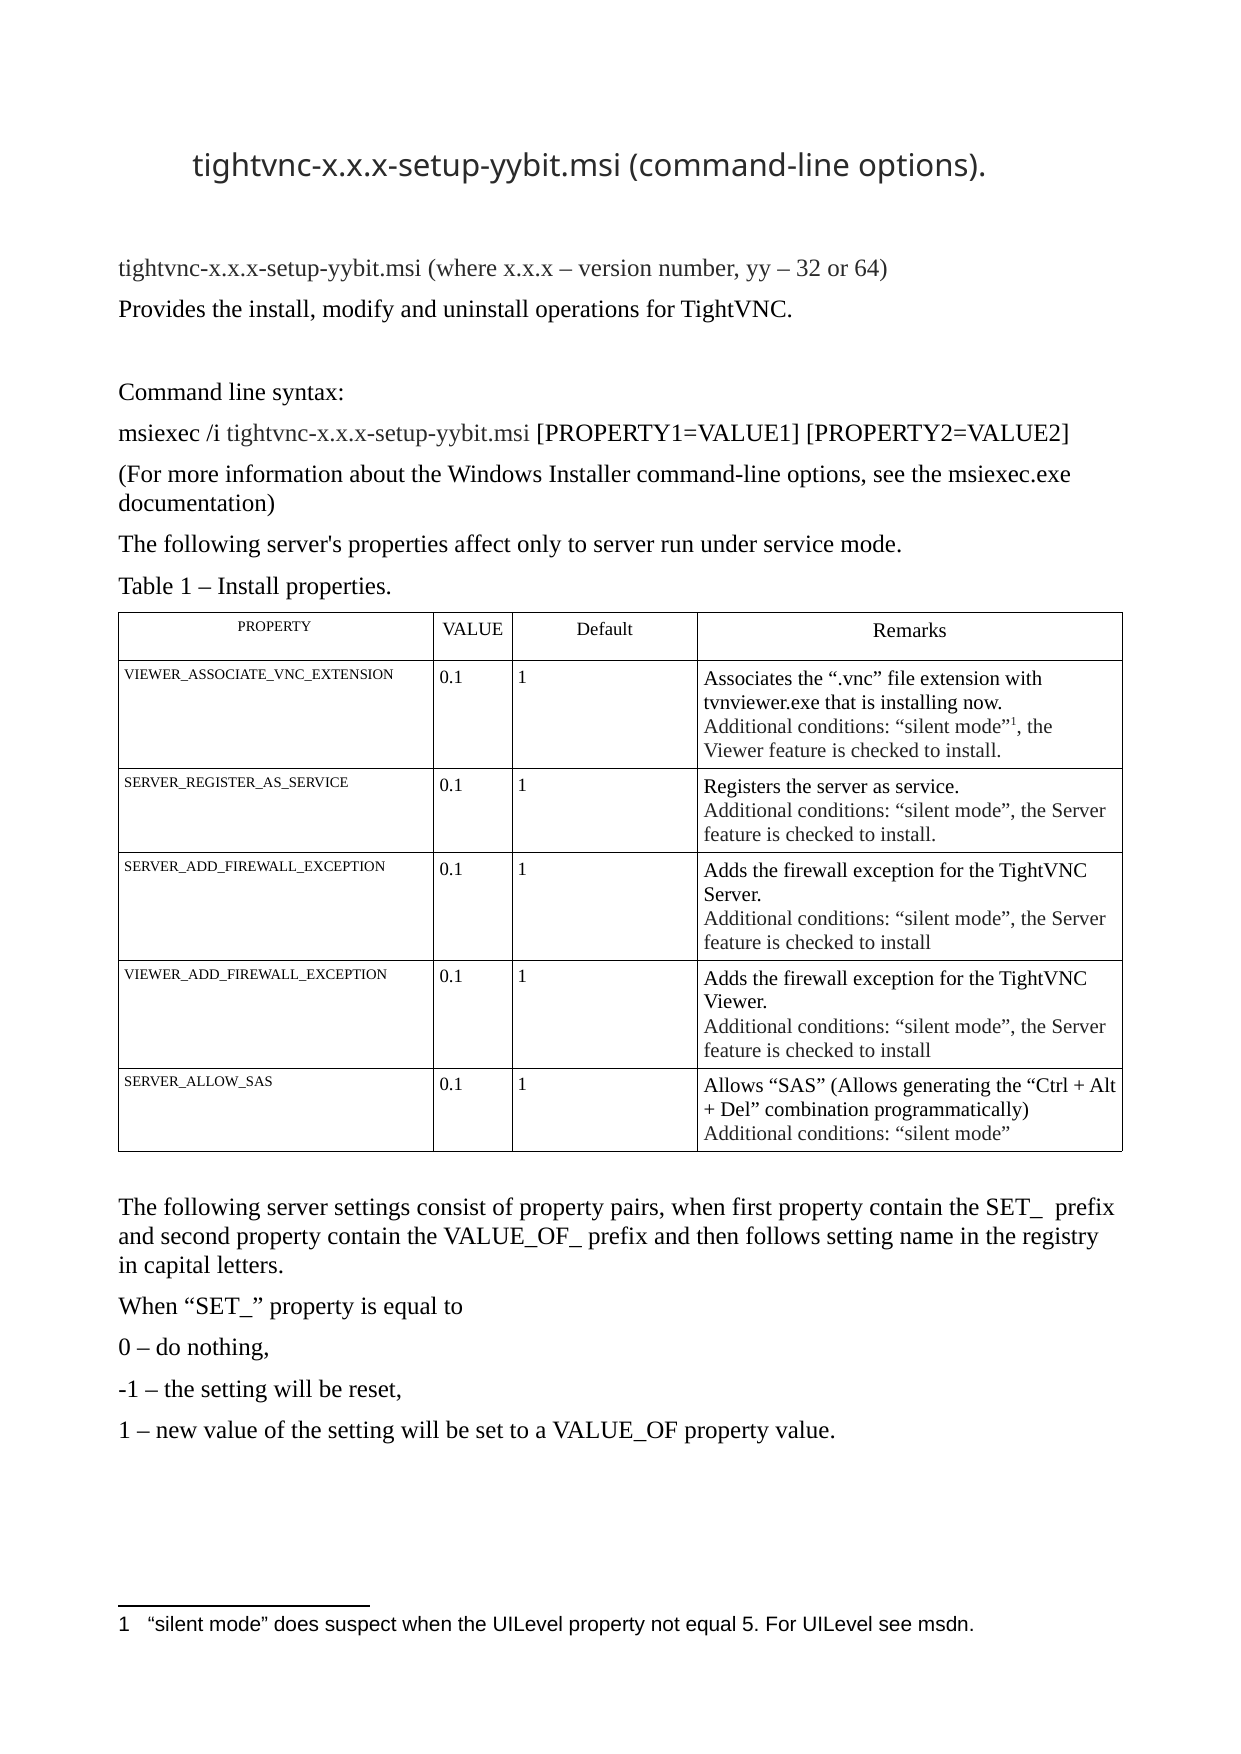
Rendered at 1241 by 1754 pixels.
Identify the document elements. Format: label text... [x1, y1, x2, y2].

text tightvnc-x.x.x-setup-yybit.msi (where x.x.x – version number, yy – 32 or 64) [118, 253, 1122, 282]
text msiexec /i tightvnc-x.x.x-setup-yybit.msi [PROPERTY1=VALUE1] [PROPERTY2=VALUE2] [118, 418, 1122, 447]
table_cell SERVER_ADD_FIREWALL_EXCEPTION [119, 853, 433, 959]
table_header Default [513, 613, 697, 660]
text Command line syntax: [118, 377, 1122, 406]
table_cell 0,1 [434, 961, 512, 1067]
table_cell 0,1 [434, 769, 512, 852]
text 0 – do nothing, [118, 1332, 1122, 1361]
text Provides the install, modify and uninstall operations for TightVNC. [118, 294, 1122, 323]
table_header Remarks [698, 613, 1122, 660]
table_cell SERVER_ALLOW_SAS [119, 1069, 433, 1151]
subtitle tightvnc-x.x.x-setup-yybit.msi (command-line options). [192, 143, 1122, 186]
table_cell Adds the firewall exception for the TightVNC Server. Additional conditions: “silent mode”, the Server feature is checked to install [698, 853, 1122, 959]
table_cell Allows “SAS” (Allows generating the “Ctrl + Alt + Del” combination programmatically) Additional conditions: “silent mode” [698, 1069, 1122, 1151]
table_cell Registers the server as service. Additional conditions: “silent mode”, the Server feature is checked to install. [698, 769, 1122, 852]
table_cell SERVER_REGISTER_AS_SERVICE [119, 769, 433, 852]
table_cell 1 [513, 661, 697, 768]
text Table 1 – Install properties. [118, 571, 1122, 599]
table_cell VIEWER_ADD_FIREWALL_EXCEPTION [119, 961, 433, 1067]
table_cell 1 [513, 961, 697, 1067]
text The following server settings consist of property pairs, when first property contain the SET_ prefix and second property contain the VALUE_OF_ prefix and then follows setting name in the registry in capital letters. [118, 1192, 1122, 1279]
text 1 – new value of the setting will be set to a VALUE_OF property value. [118, 1415, 1122, 1444]
table_cell Adds the firewall exception for the TightVNC Viewer. Additional conditions: “silent mode”, the Server feature is checked to install [698, 961, 1122, 1067]
table_cell 1 [513, 769, 697, 852]
text -1 – the setting will be reset, [118, 1374, 1122, 1402]
table_cell 1 [513, 853, 697, 959]
table_cell 1 [513, 1069, 697, 1151]
text When “SET_” property is equal to [118, 1291, 1122, 1320]
table_cell Associates the “.vnc” file extension with tvnviewer.exe that is installing now. Additional conditions: “silent mode”, the Viewer feature is checked to install. [698, 661, 1122, 768]
table_header PROPERTY [119, 613, 433, 660]
table_cell VIEWER_ASSOCIATE_VNC_EXTENSION [119, 661, 433, 768]
text (For more information about the Windows Installer command-line options, see the msiexec.exe documentation) [118, 459, 1122, 517]
table_cell 0,1 [434, 1069, 512, 1151]
table_header VALUE [434, 613, 512, 660]
text The following server's properties affect only to server run under service mode. [118, 529, 1122, 558]
table_cell 0,1 [434, 661, 512, 768]
table_cell 0,1 [434, 853, 512, 959]
